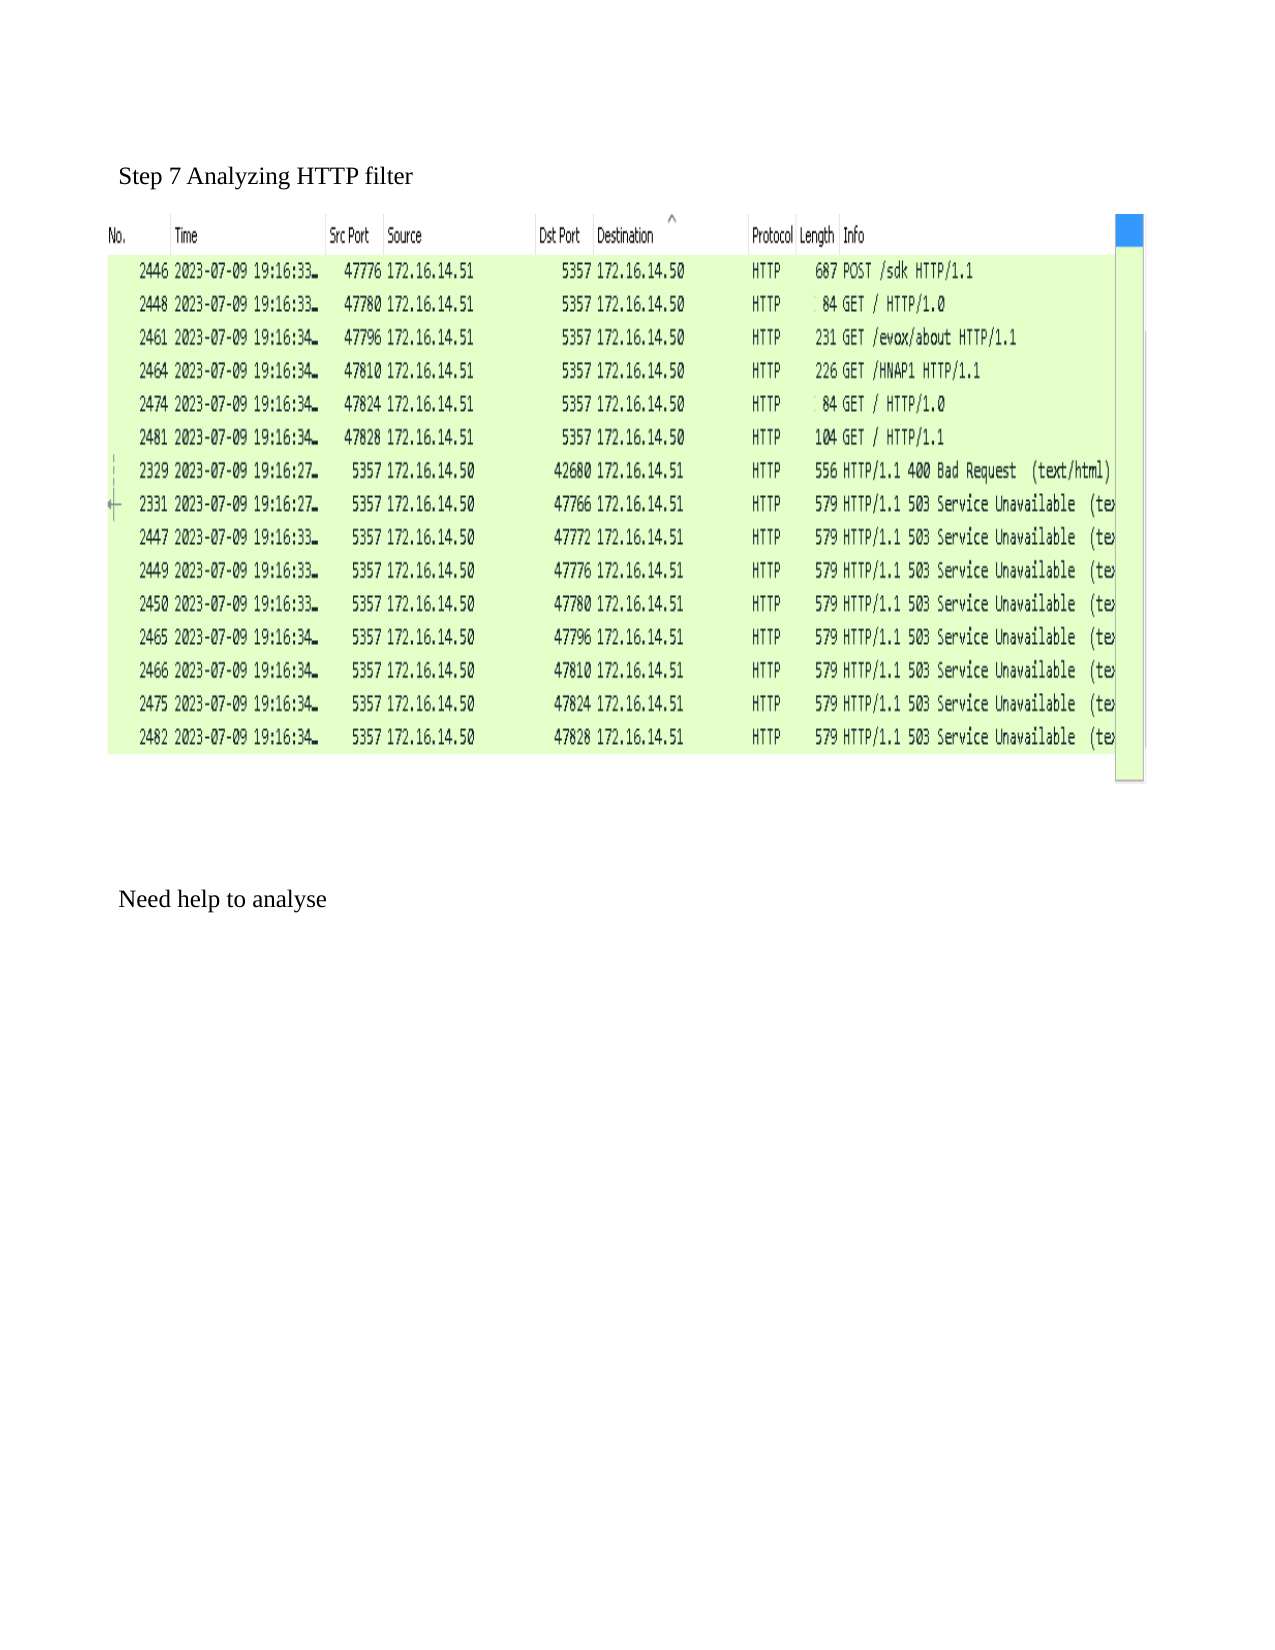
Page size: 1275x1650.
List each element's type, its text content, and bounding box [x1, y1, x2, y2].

picture [107, 214, 1147, 784]
text Need help to analyse [118, 884, 1157, 913]
text Step 7 Analyzing HTTP filter [118, 161, 1157, 190]
